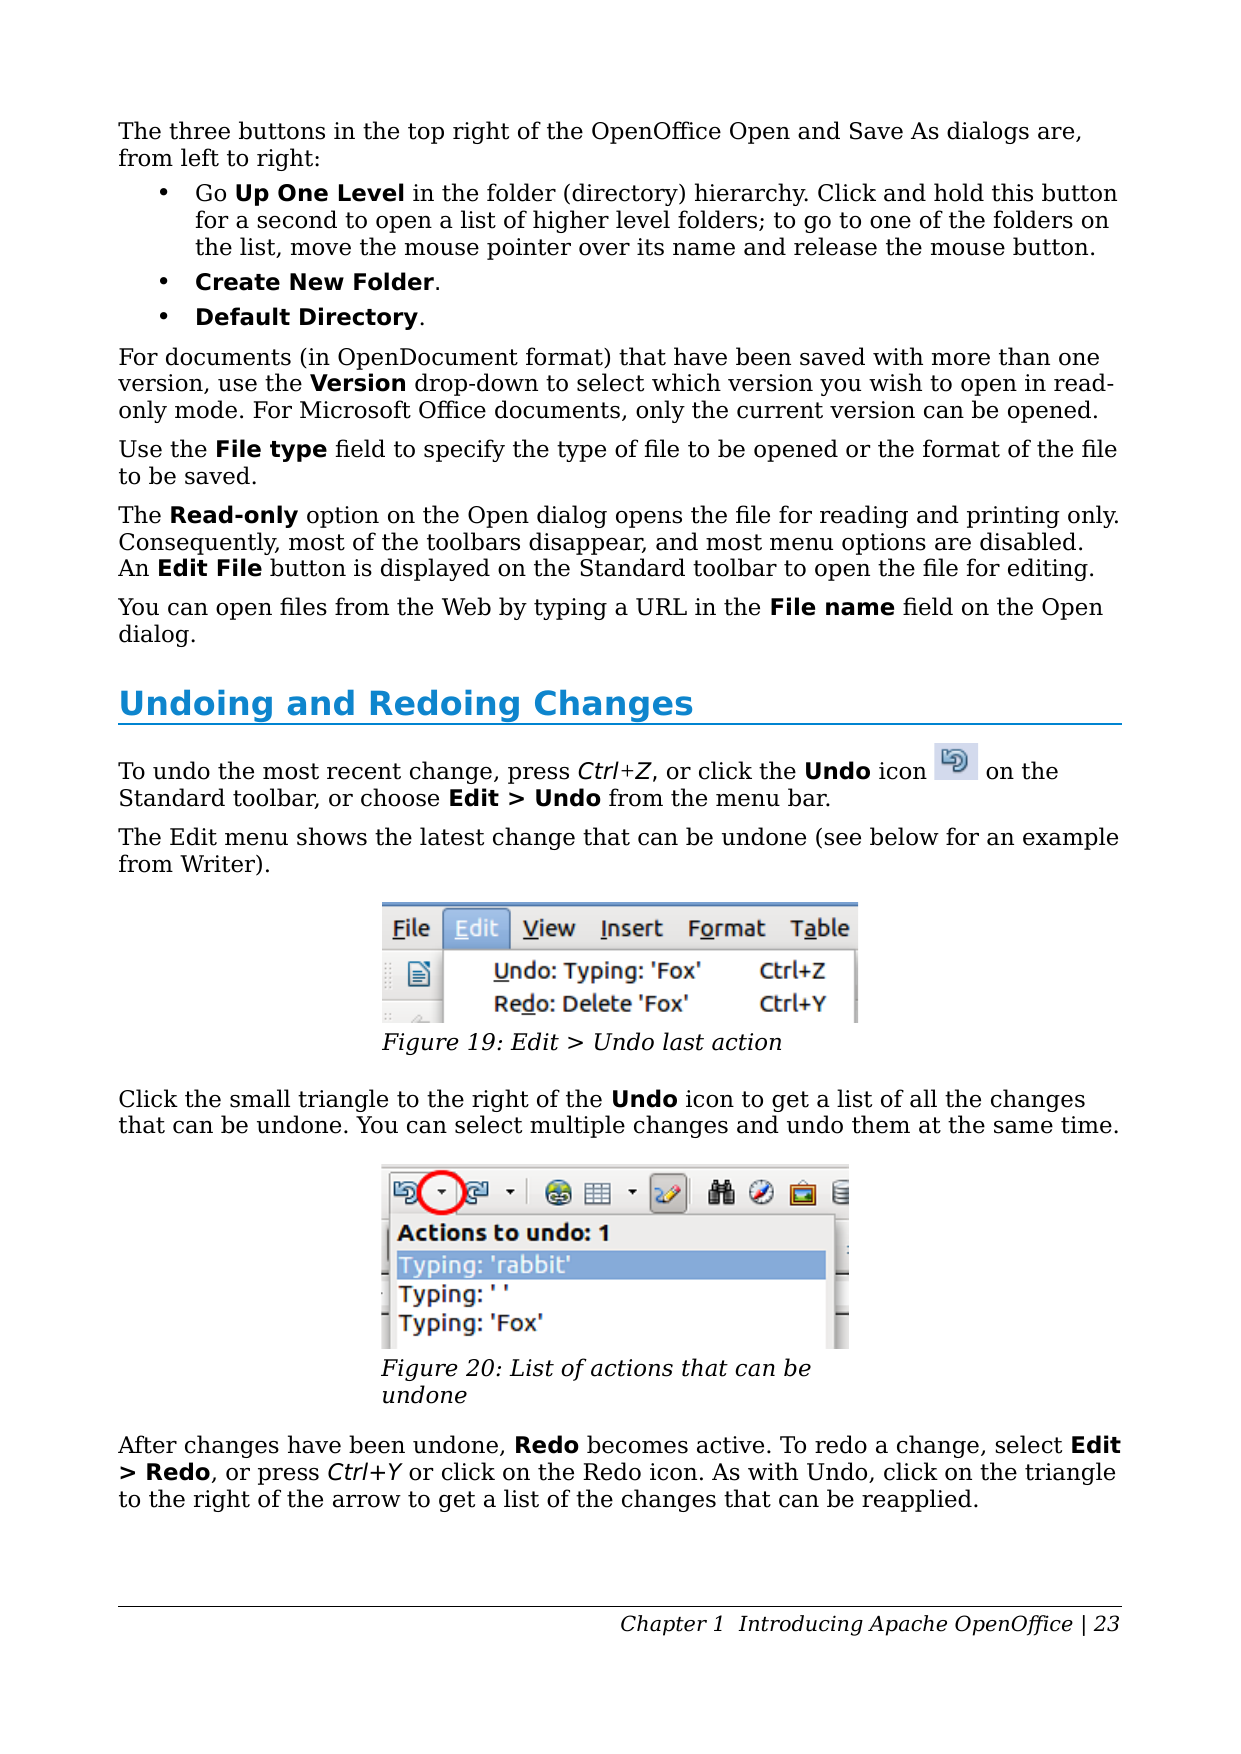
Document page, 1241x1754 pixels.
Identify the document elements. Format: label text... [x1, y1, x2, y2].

list The three buttons in the top right of the OpenOffice Open and Save As dialogs are, from left to right: [118, 118, 1122, 171]
list Default Directory. [156, 302, 1122, 331]
text To undo the most recent change, press Ctrl+Z, or click the Undo icon on the Standard toolbar, or choose Edit > Undo from the menu bar. [118, 744, 1122, 812]
text Click the small triangle to the right of the Undo icon to get a list of all the changes that can be undone. You can select multiple changes and undo them at the same time. [118, 1086, 1122, 1139]
subtitle Undoing and Redoing Changes [118, 684, 1122, 723]
list Create New Folder. [156, 267, 1122, 296]
text Figure 19: Edit > Undo last action [382, 1029, 858, 1056]
list Go Up One Level in the folder (directory) hierarchy. Click and hold this button for a second to open a list of higher level folders; to go to one of the folders on the list, move the mouse pointer over its name and release the mouse button. [156, 178, 1122, 260]
picture [381, 1164, 849, 1349]
text You can open files from the Web by typing a URL in the File name field on the Open dialog. [118, 594, 1122, 648]
text The Edit menu shows the latest change that can be undone (see below for an example from Writer). [118, 824, 1122, 878]
text After changes have been undone, Redo becomes active. To redo a change, select Edit > Redo, or press Ctrl+Y or click on the Redo icon. As with Undo, click on the triangle to the right of the arrow to get a list of the changes that can be reapplied. [118, 1433, 1122, 1513]
text For documents (in OpenDocument format) that have been saved with more than one version, use the Version drop-down to select which version you wish to open in read-only mode. For Microsoft Office documents, only the current version can be opened. [118, 344, 1122, 424]
text Figure 20: List of actions that can be undone [381, 1355, 859, 1408]
picture [934, 743, 979, 780]
text Use the File type field to specify the type of file to be opened or the format of the file to be saved. [118, 436, 1122, 489]
text The Read-only option on the Open dialog opens the file for reading and printing only. Consequently, most of the toolbars disappear, and most menu options are disabled. An Edit File button is displayed on the Standard toolbar to open the file for editing. [118, 502, 1122, 582]
picture [382, 902, 859, 1023]
